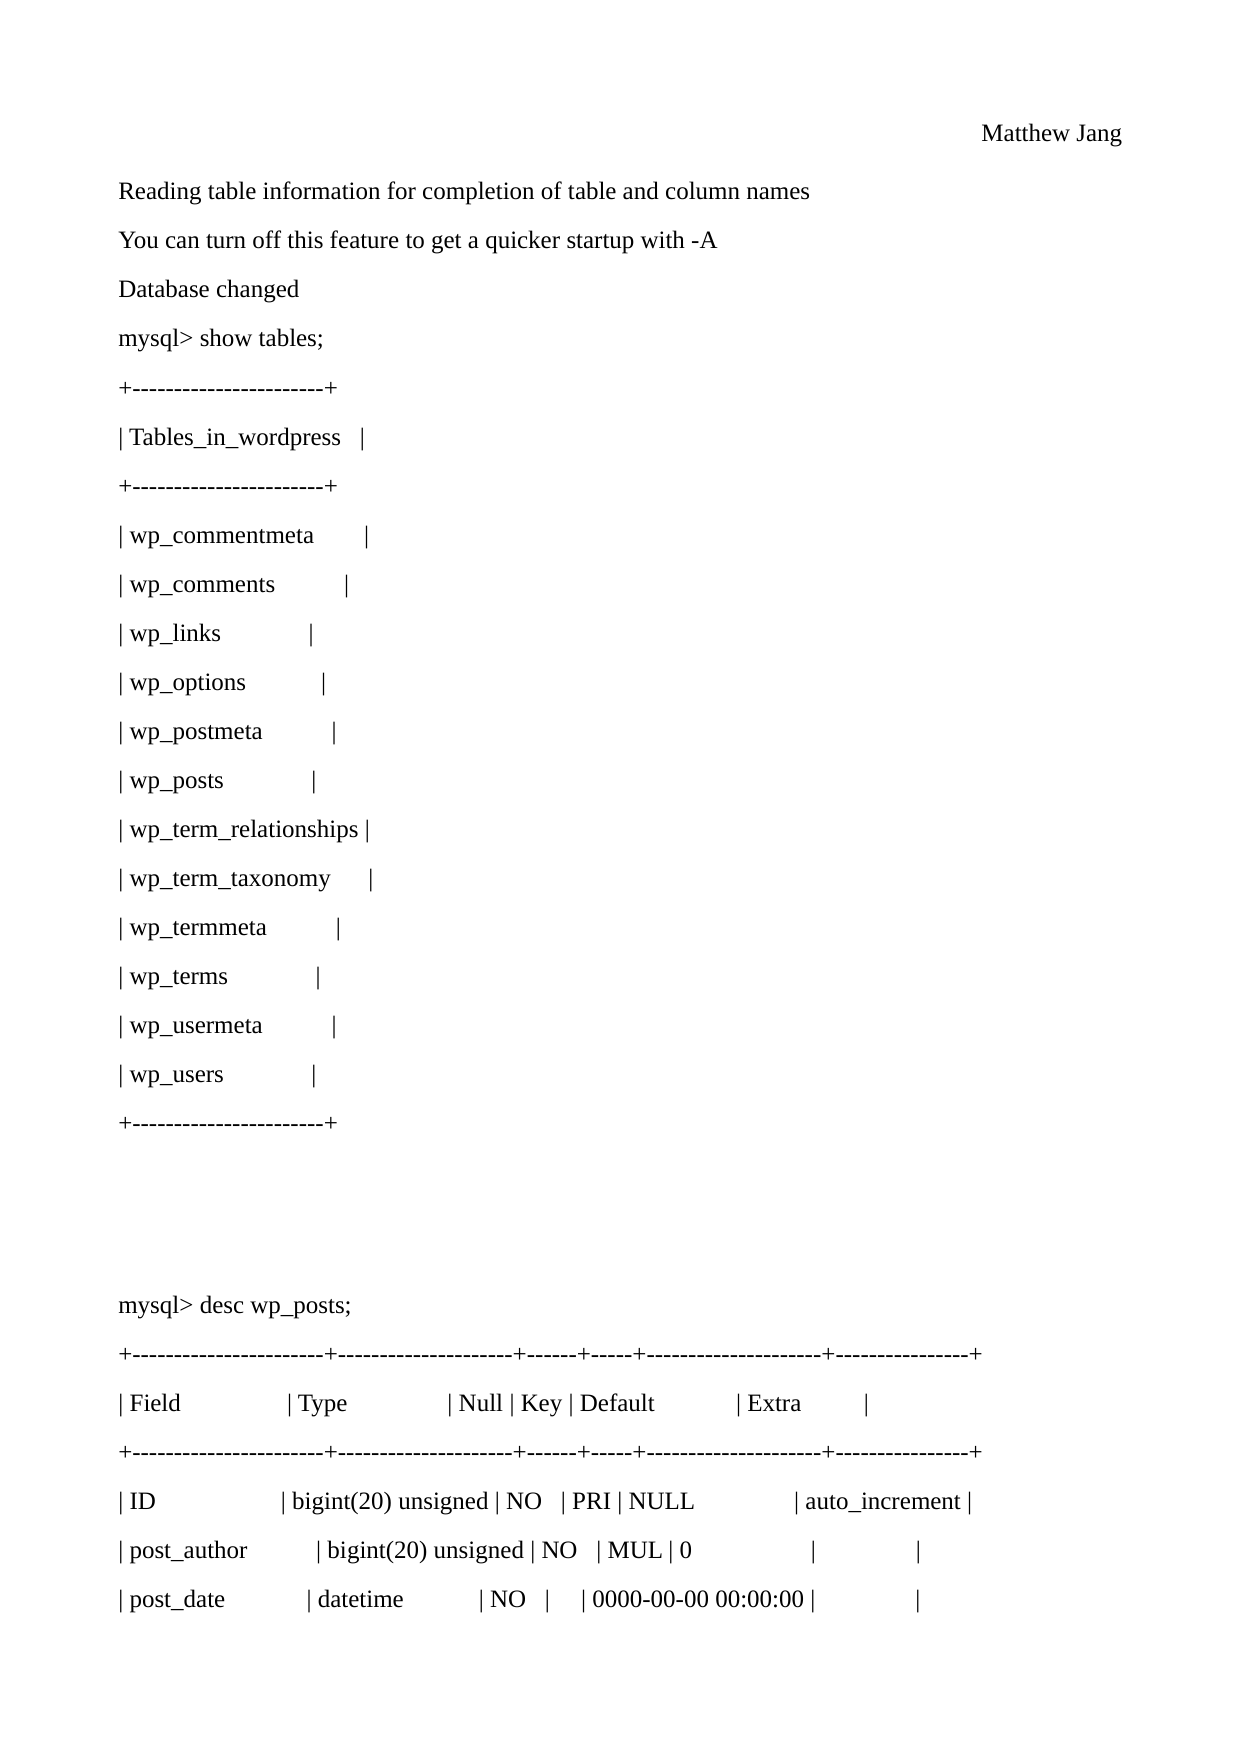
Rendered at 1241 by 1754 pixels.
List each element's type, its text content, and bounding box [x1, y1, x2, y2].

text | post_author | bigint(20) unsigned | NO | MUL | 0 | | [118, 1536, 1122, 1564]
text | ID | bigint(20) unsigned | NO | PRI | NULL | auto_increment | [118, 1486, 1122, 1515]
text +-----------------------+---------------------+------+-----+---------------------+----------------+ [118, 1437, 1122, 1466]
text | wp_terms | [118, 961, 1122, 990]
text +-----------------------+ [118, 373, 1122, 401]
text | post_date | datetime | NO | | 0000-00-00 00:00:00 | | [118, 1584, 1122, 1613]
text | wp_options | [118, 667, 1122, 696]
text | wp_term_taxonomy | [118, 863, 1122, 892]
text | wp_posts | [118, 765, 1122, 794]
text +-----------------------+ [118, 471, 1122, 499]
text | wp_term_relationships | [118, 814, 1122, 843]
text Reading table information for completion of table and column names [118, 176, 1122, 205]
text | wp_postmeta | [118, 716, 1122, 745]
text | wp_commentmeta | [118, 520, 1122, 548]
text | Field | Type | Null | Key | Default | Extra | [118, 1388, 1122, 1417]
text +-----------------------+ [118, 1108, 1122, 1137]
text mysql> show tables; [118, 323, 1122, 352]
text | wp_users | [118, 1059, 1122, 1088]
text | wp_links | [118, 618, 1122, 647]
text | wp_termmeta | [118, 912, 1122, 941]
text | Tables_in_wordpress | [118, 422, 1122, 450]
text mysql> desc wp_posts; [118, 1290, 1122, 1319]
text Database changed [118, 274, 1122, 303]
text | wp_usermeta | [118, 1010, 1122, 1039]
text | wp_comments | [118, 569, 1122, 598]
text You can turn off this feature to get a quicker startup with -A [118, 225, 1122, 254]
text +-----------------------+---------------------+------+-----+---------------------+----------------+ [118, 1339, 1122, 1368]
